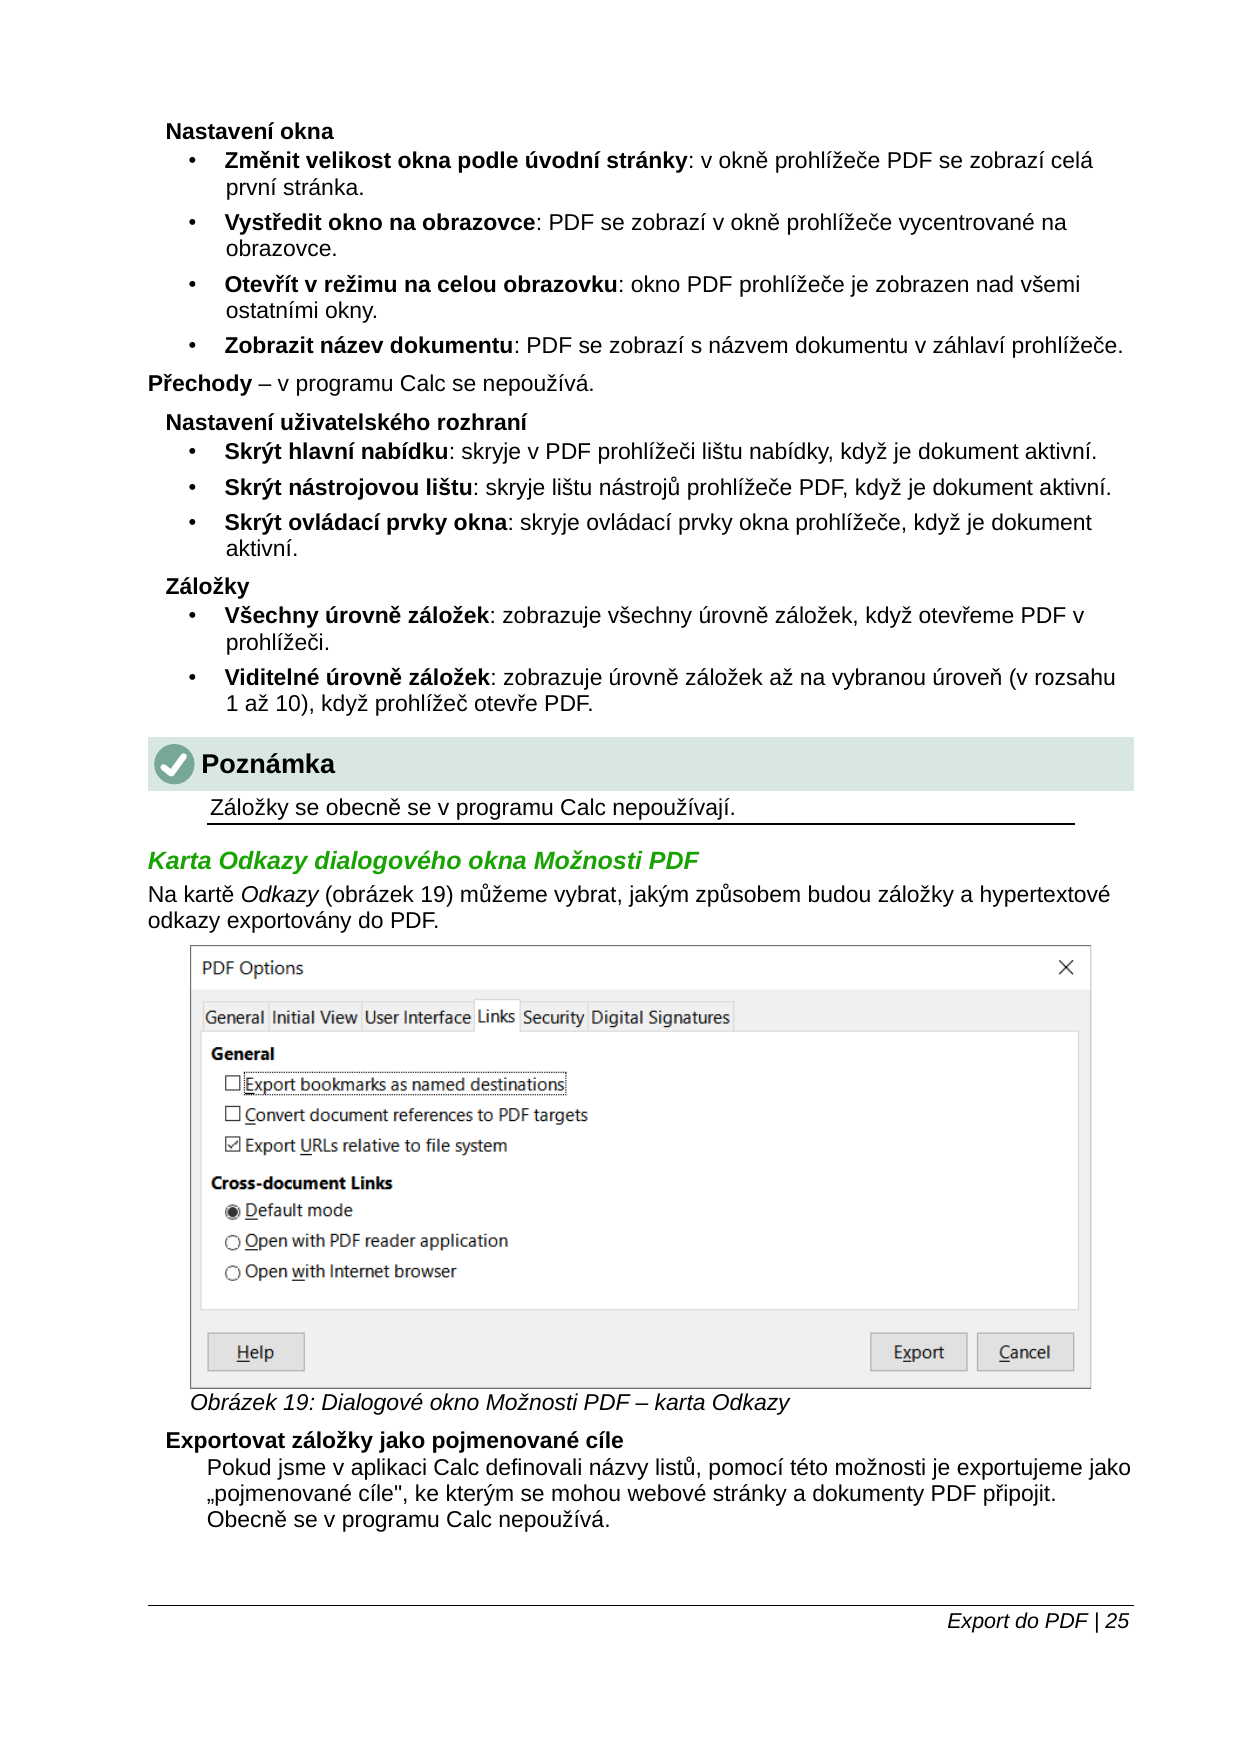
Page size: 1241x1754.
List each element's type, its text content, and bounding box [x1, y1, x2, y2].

text Nastavení uživatelského rozhraní [165, 409, 1134, 435]
text Exportovat záložky jako pojmenované cíle [165, 1427, 1134, 1453]
text Obrázek 19: Dialogové okno Možnosti PDF – karta Odkazy [190, 1389, 1092, 1415]
list Změnit velikost okna podle úvodní stránky: v okně prohlížeče PDF se zobrazí celá první stránka. [185, 144, 1134, 200]
subtitle Karta Odkazy dialogového okna Možnosti PDF [148, 846, 1134, 875]
list Vystředit okno na obrazovce: PDF se zobrazí v okně prohlížeče vycentrované na obrazovce. [185, 206, 1134, 262]
list Skrýt nástrojovou lištu: skryje lištu nástrojů prohlížeče PDF, když je dokument aktivní. [185, 471, 1134, 500]
subtitle Poznámka [148, 737, 1134, 791]
picture [190, 945, 1092, 1389]
list Viditelné úrovně záložek: zobrazuje úrovně záložek až na vybranou úroveň (v rozsahu 1 až 10), když prohlížeč otevře PDF. [185, 661, 1134, 720]
list Zobrazit název dokumentu: PDF se zobrazí s názvem dokumentu v záhlaví prohlížeče. [185, 329, 1134, 361]
text Přechody – v programu Calc se nepoužívá. [148, 370, 1134, 397]
list Otevřít v režimu na celou obrazovku: okno PDF prohlížeče je zobrazen nad všemi ostatními okny. [185, 268, 1134, 323]
list Skrýt ovládací prvky okna: skryje ovládací prvky okna prohlížeče, když je dokument aktivní. [185, 506, 1134, 564]
text Záložky [165, 573, 1134, 599]
list Všechny úrovně záložek: zobrazuje všechny úrovně záložek, když otevřeme PDF v prohlížeči. [185, 599, 1134, 655]
list Skrýt hlavní nabídku: skryje v PDF prohlížeči lištu nabídky, když je dokument aktivní. [185, 435, 1134, 465]
text Pokud jsme v aplikaci Calc definovali názvy listů, pomocí této možnosti je exportujeme jako „pojmenované cíle", ke kterým se mohou webové stránky a dokumenty PDF připojit. Obecně se v programu Calc nepoužívá. [207, 1453, 1134, 1532]
text Nastavení okna [165, 118, 1134, 144]
text Záložky se obecně se v programu Calc nepoužívají. [207, 791, 1075, 823]
text Na kartě Odkazy (obrázek 19) můžeme vybrat, jakým způsobem budou záložky a hypertextové odkazy exportovány do PDF. [148, 881, 1134, 933]
